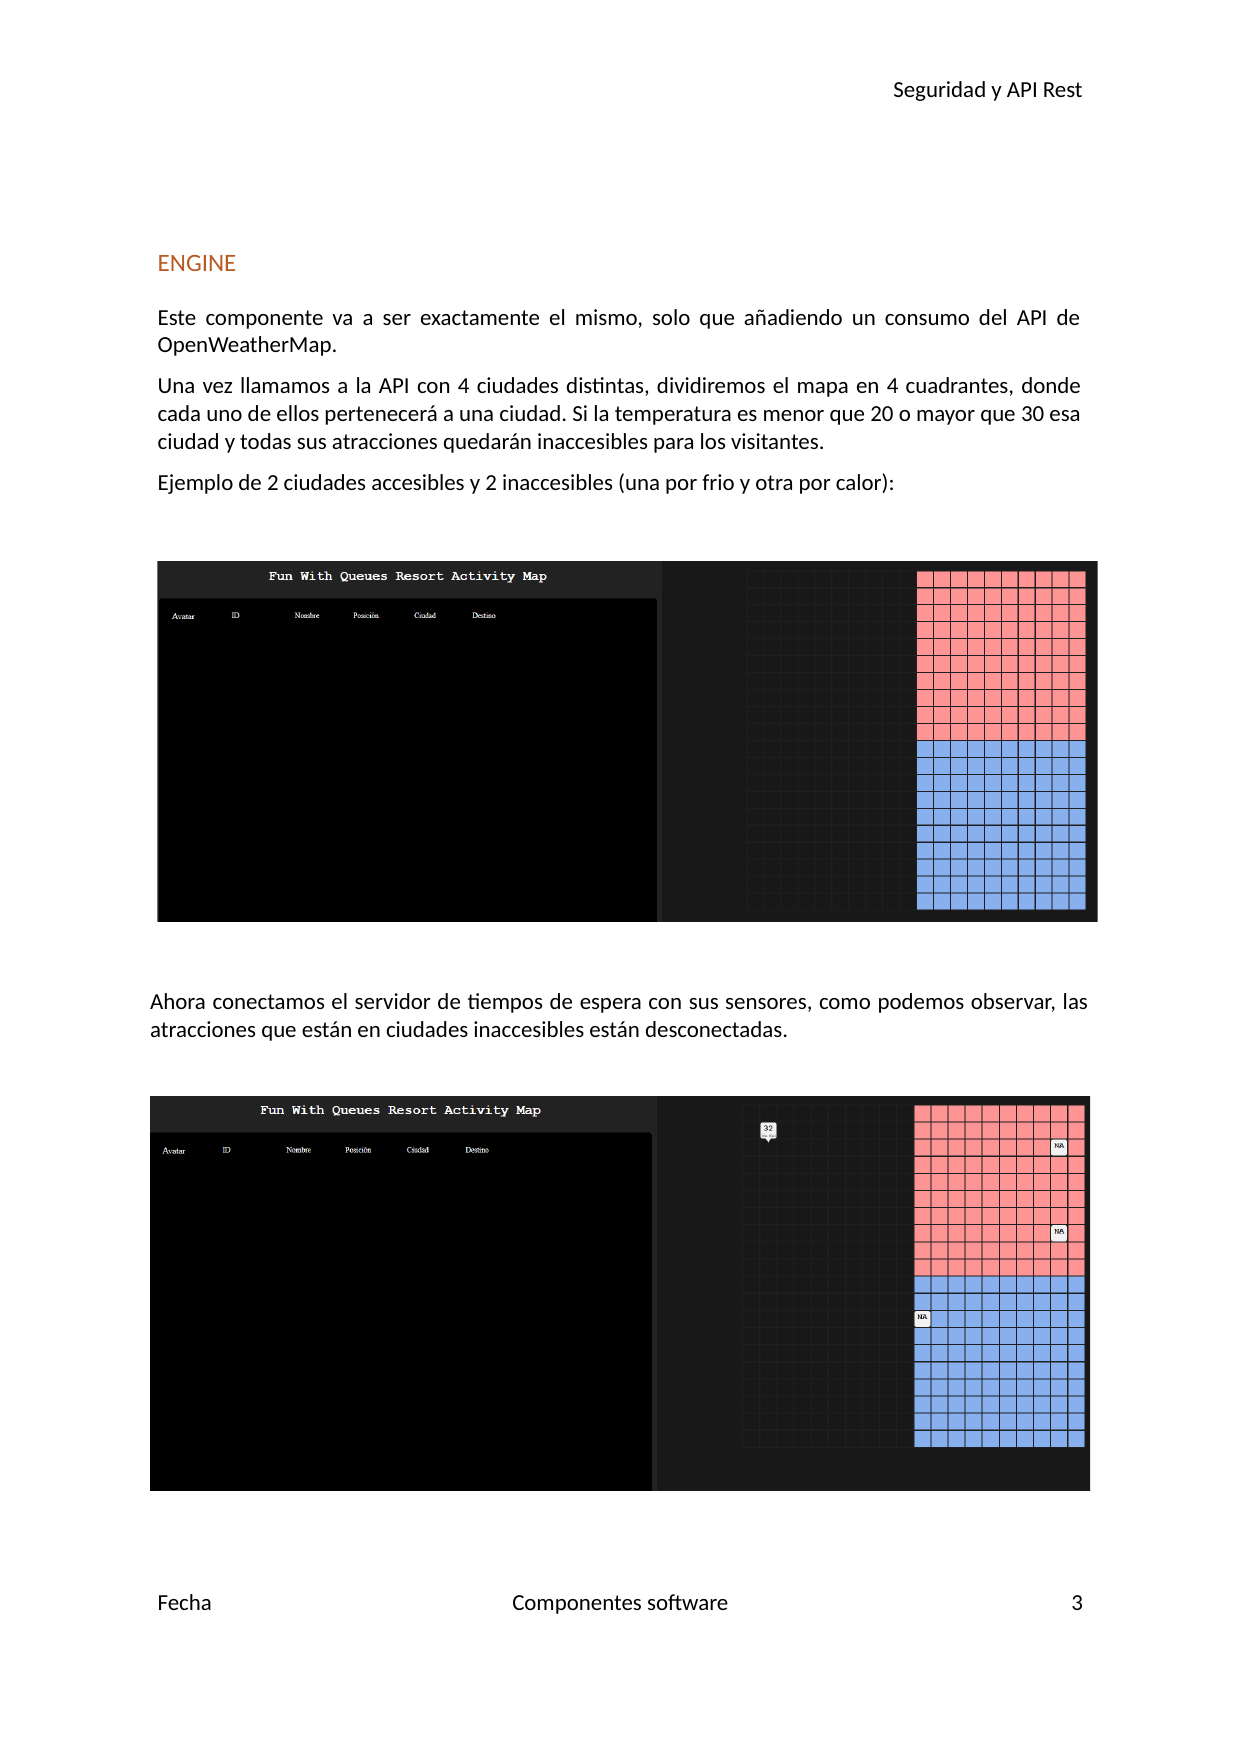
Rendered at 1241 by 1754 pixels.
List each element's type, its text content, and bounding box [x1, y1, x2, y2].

text Una vez llamamos a la API con 4 ciudades distintas, dividiremos el mapa en 4 cuadrantes, donde cada uno de ellos pertenecerá a una ciudad. Si la temperatura es menor que 20 o mayor que 30 esa ciudad y todas sus atracciones quedarán inaccesibles para los visitantes. [157, 371, 1083, 455]
text Ahora conectamos el servidor de tiempos de espera con sus sensores, como podemos observar, las atracciones que están en ciudades inaccesibles están desconectadas. [150, 987, 1090, 1043]
subtitle ENGINE [157, 247, 1083, 278]
text Ejemplo de 2 ciudades accesibles y 2 inaccesibles (una por frio y otra por calor): [157, 468, 1083, 496]
text Este componente va a ser exactamente el mismo, solo que añadiendo un consumo del API de OpenWeatherMap. [157, 303, 1083, 359]
